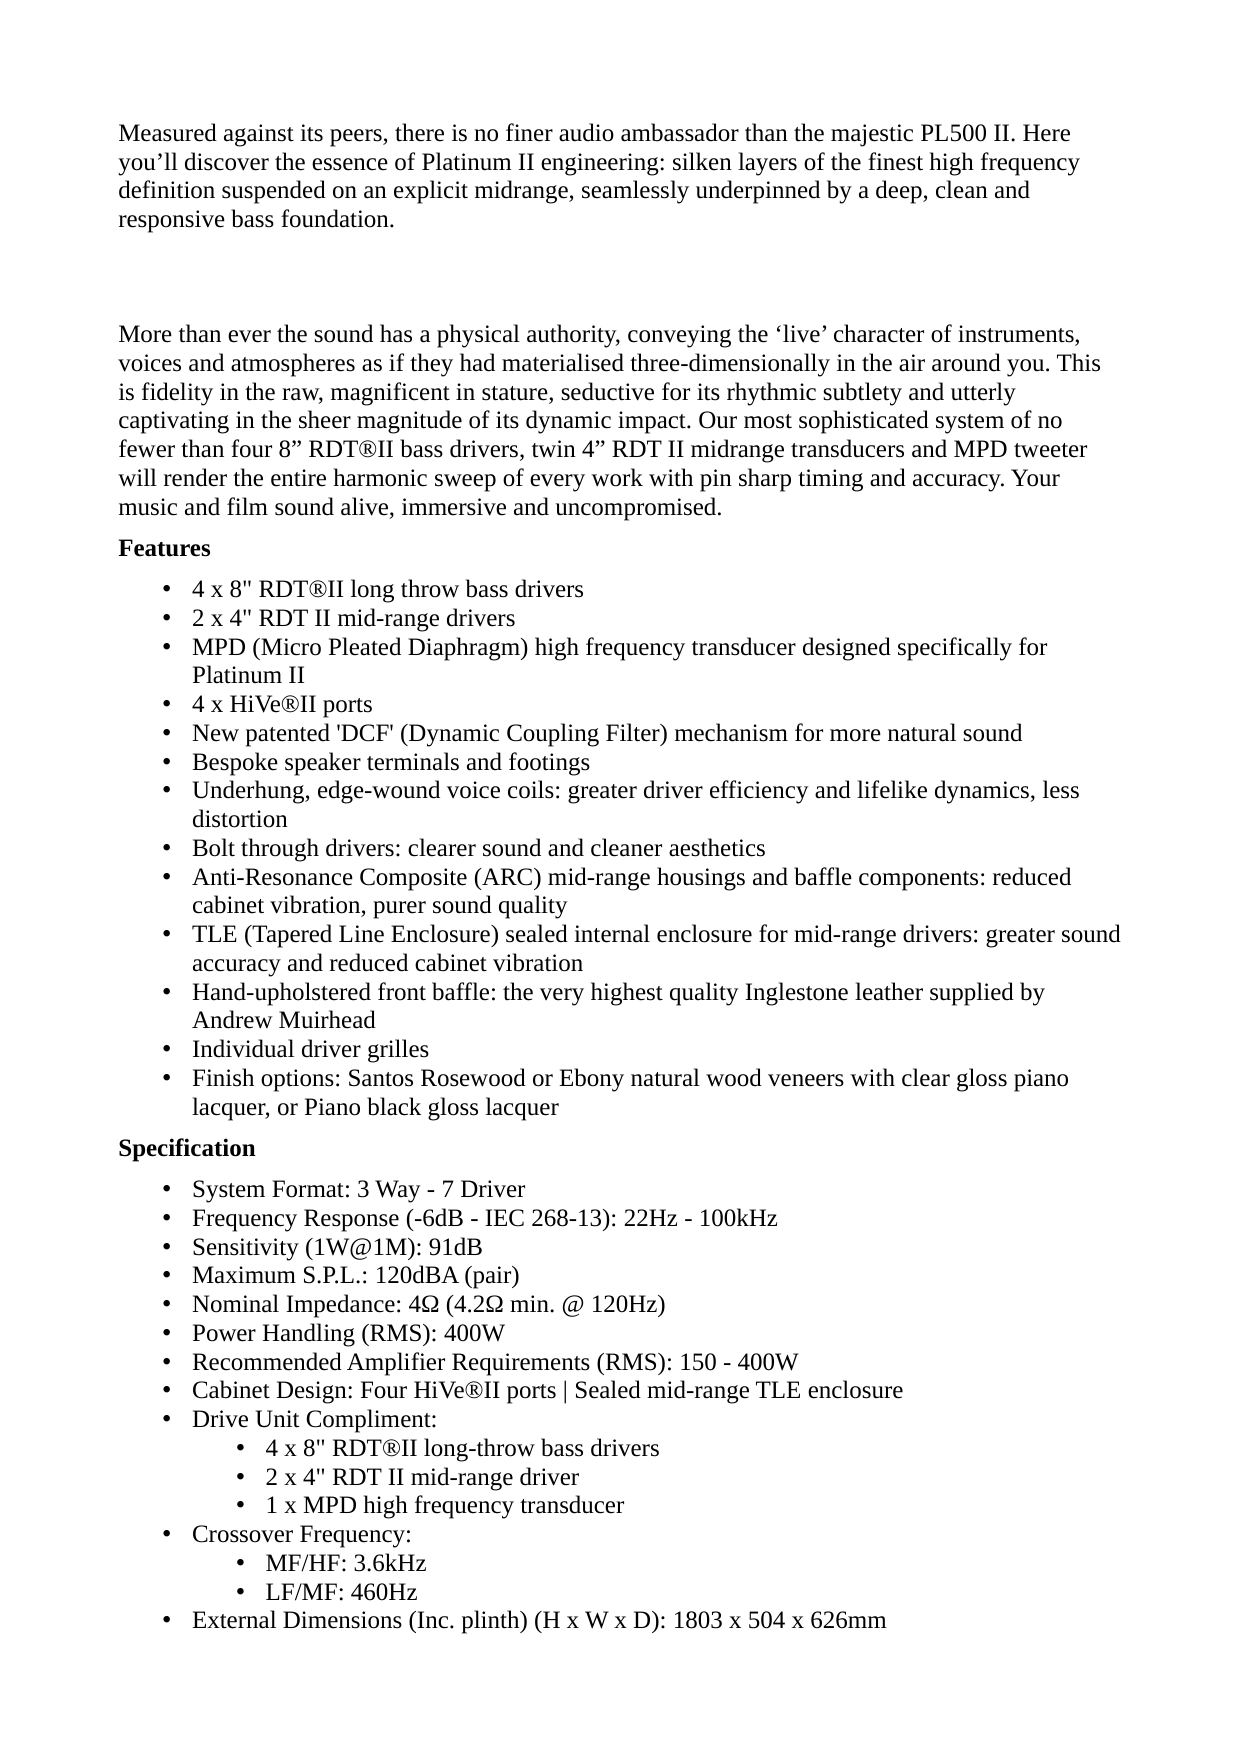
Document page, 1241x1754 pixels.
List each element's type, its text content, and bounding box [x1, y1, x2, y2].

list Hand-upholstered front baffle: the very highest quality Inglestone leather supplied by Andrew Muirhead [162, 977, 1122, 1034]
list 4 x 8" RDT®II long-throw bass drivers [236, 1433, 1122, 1462]
text More than ever the sound has a physical authority, conveying the ‘live’ character of instruments, voices and atmospheres as if they had materialised three-dimensionally in the air around you. This is fidelity in the raw, magnificent in stature, seductive for its rhythmic subtlety and utterly captivating in the sheer magnitude of its dynamic impact. Our most sophisticated system of no fewer than four 8” RDT®II bass drivers, twin 4” RDT II midrange transducers and MPD tweeter will render the entire harmonic sweep of every work with pin sharp timing and accuracy. Your music and film sound alive, immersive and uncompromised. [118, 319, 1122, 521]
list Bespoke speaker terminals and footings [162, 747, 1122, 776]
text Measured against its peers, there is no finer audio ambassador than the majestic PL500 II. Here you’ll discover the essence of Platinum II engineering: silken layers of the finest high frequency definition suspended on an explicit midrange, seamlessly underpinned by a deep, clean and responsive bass foundation. [118, 118, 1122, 233]
list Bolt through drivers: clearer sound and cleaner aesthetics [162, 833, 1122, 862]
list TLE (Tapered Line Enclosure) sealed internal enclosure for mid-range drivers: greater sound accuracy and reduced cabinet vibration [162, 919, 1122, 977]
list Cabinet Design: Four HiVe®II ports | Sealed mid-range TLE enclosure [162, 1376, 1122, 1404]
list Maximum S.P.L.: 120dBA (pair) [162, 1261, 1122, 1289]
list 4 x HiVe®II ports [162, 689, 1122, 718]
list 1 x MPD high frequency transducer [236, 1491, 1122, 1519]
list Crossover Frequency: [162, 1519, 1122, 1548]
list External Dimensions (Inc. plinth) (H x W x D): 1803 x 504 x 626mm [162, 1606, 1122, 1634]
list Power Handling (RMS): 400W [162, 1318, 1122, 1347]
list Anti-Resonance Composite (ARC) mid-range housings and baffle components: reduced cabinet vibration, purer sound quality [162, 862, 1122, 919]
list MPD (Micro Pleated Diaphragm) high frequency transducer designed specifically for Platinum II [162, 632, 1122, 689]
text Specification [118, 1133, 1122, 1162]
list Drive Unit Compliment: [162, 1404, 1122, 1433]
list Nominal Impedance: 4Ω (4.2Ω min. @ 120Hz) [162, 1289, 1122, 1318]
list 2 x 4" RDT II mid-range drivers [162, 603, 1122, 632]
list Underhung, edge-wound voice coils: greater driver efficiency and lifelike dynamics, less distortion [162, 776, 1122, 833]
list New patented 'DCF' (Dynamic Coupling Filter) mechanism for more natural sound [162, 718, 1122, 747]
list 4 x 8" RDT®II long throw bass drivers [162, 574, 1122, 603]
list Sensitivity (1W@1M): 91dB [162, 1232, 1122, 1261]
text Features [118, 533, 1122, 562]
list Recommended Amplifier Requirements (RMS): 150 - 400W [162, 1347, 1122, 1376]
list MF/HF: 3.6kHz [236, 1548, 1122, 1577]
list LF/MF: 460Hz [236, 1577, 1122, 1606]
list 2 x 4" RDT II mid-range driver [236, 1462, 1122, 1491]
list Finish options: Santos Rosewood or Ebony natural wood veneers with clear gloss piano lacquer, or Piano black gloss lacquer [162, 1063, 1122, 1121]
list Individual driver grilles [162, 1034, 1122, 1063]
list System Format: 3 Way - 7 Driver [162, 1174, 1122, 1203]
list Frequency Response (-6dB - IEC 268-13): 22Hz - 100kHz [162, 1203, 1122, 1232]
